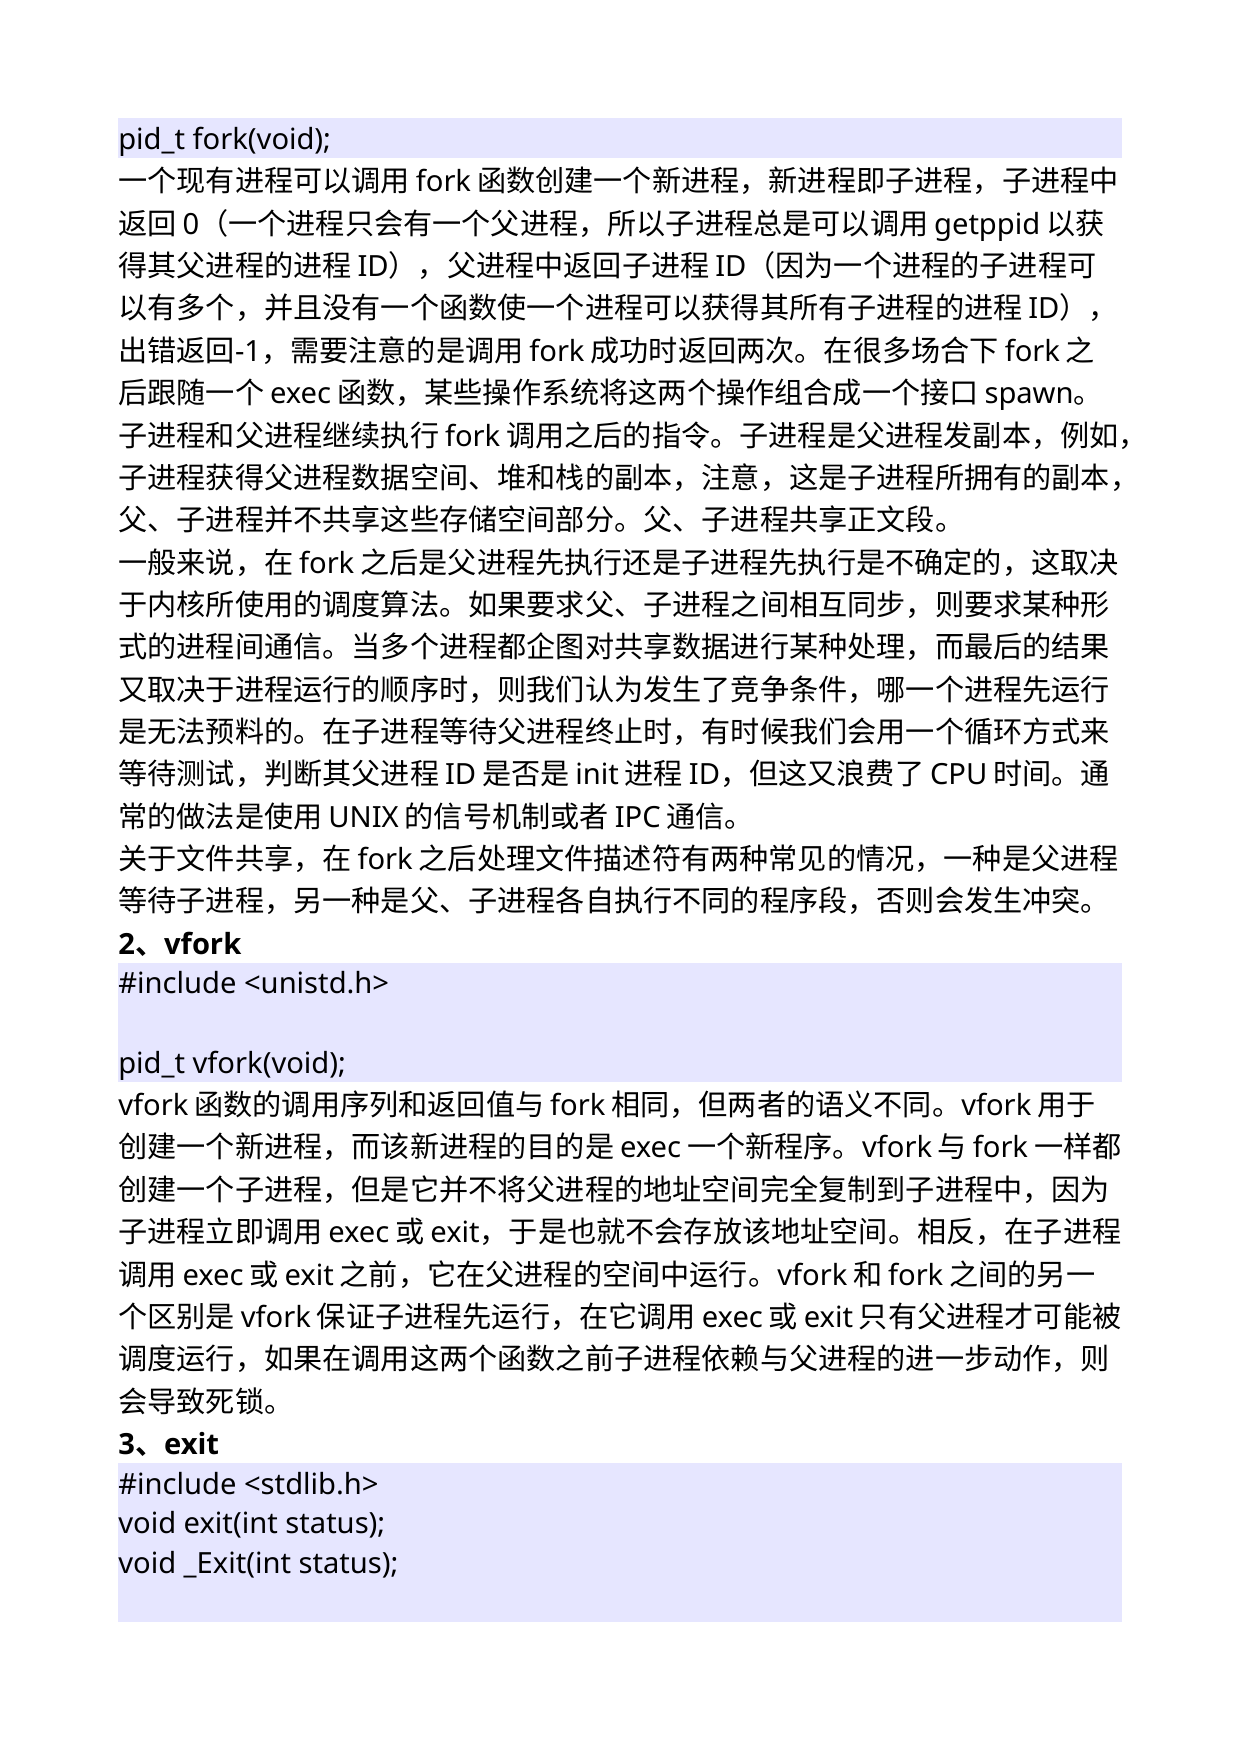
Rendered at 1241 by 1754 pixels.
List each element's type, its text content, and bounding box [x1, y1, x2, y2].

text 3、exit [118, 1421, 1122, 1463]
text void exit(int status); [118, 1503, 1122, 1542]
text #include <unistd.h> [118, 963, 1122, 1002]
text 关于文件共享，在fork之后处理文件描述符有两种常见的情况，一种是父进程等待子进程，另一种是父、子进程各自执行不同的程序段，否则会发生冲突。 [118, 836, 1122, 920]
text pid_t fork(void); [118, 118, 1122, 158]
text void _Exit(int status); [118, 1542, 1122, 1582]
text vfork函数的调用序列和返回值与fork相同，但两者的语义不同。vfork用于创建一个新进程，而该新进程的目的是exec一个新程序。vfork与fork一样都创建一个子进程，但是它并不将父进程的地址空间完全复制到子进程中，因为子进程立即调用exec或exit，于是也就不会存放该地址空间。相反，在子进程调用exec或exit之前，它在父进程的空间中运行。vfork和fork之间的另一个区别是vfork保证子进程先运行，在它调用exec或exit只有父进程才可能被调度运行，如果在调用这两个函数之前子进程依赖与父进程的进一步动作，则会导致死锁。 [118, 1082, 1122, 1421]
text 一个现有进程可以调用fork函数创建一个新进程，新进程即子进程，子进程中返回0（一个进程只会有一个父进程，所以子进程总是可以调用getppid以获得其父进程的进程ID），父进程中返回子进程ID（因为一个进程的子进程可以有多个，并且没有一个函数使一个进程可以获得其所有子进程的进程ID），出错返回-1，需要注意的是调用fork成功时返回两次。在很多场合下fork之后跟随一个exec函数，某些操作系统将这两个操作组合成一个接口spawn。 [118, 158, 1122, 412]
text 2、vfork [118, 920, 1122, 963]
text 一般来说，在fork之后是父进程先执行还是子进程先执行是不确定的，这取决于内核所使用的调度算法。如果要求父、子进程之间相互同步，则要求某种形式的进程间通信。当多个进程都企图对共享数据进行某种处理，而最后的结果又取决于进程运行的顺序时，则我们认为发生了竞争条件，哪一个进程先运行是无法预料的。在子进程等待父进程终止时，有时候我们会用一个循环方式来等待测试，判断其父进程ID是否是init进程ID，但这又浪费了CPU时间。通常的做法是使用UNIX的信号机制或者IPC通信。 [118, 539, 1122, 836]
text pid_t vfork(void); [118, 1042, 1122, 1082]
text 子进程和父进程继续执行fork调用之后的指令。子进程是父进程发副本，例如，子进程获得父进程数据空间、堆和栈的副本，注意，这是子进程所拥有的副本，父、子进程并不共享这些存储空间部分。父、子进程共享正文段。 [118, 412, 1122, 539]
text #include <stdlib.h> [118, 1463, 1122, 1503]
